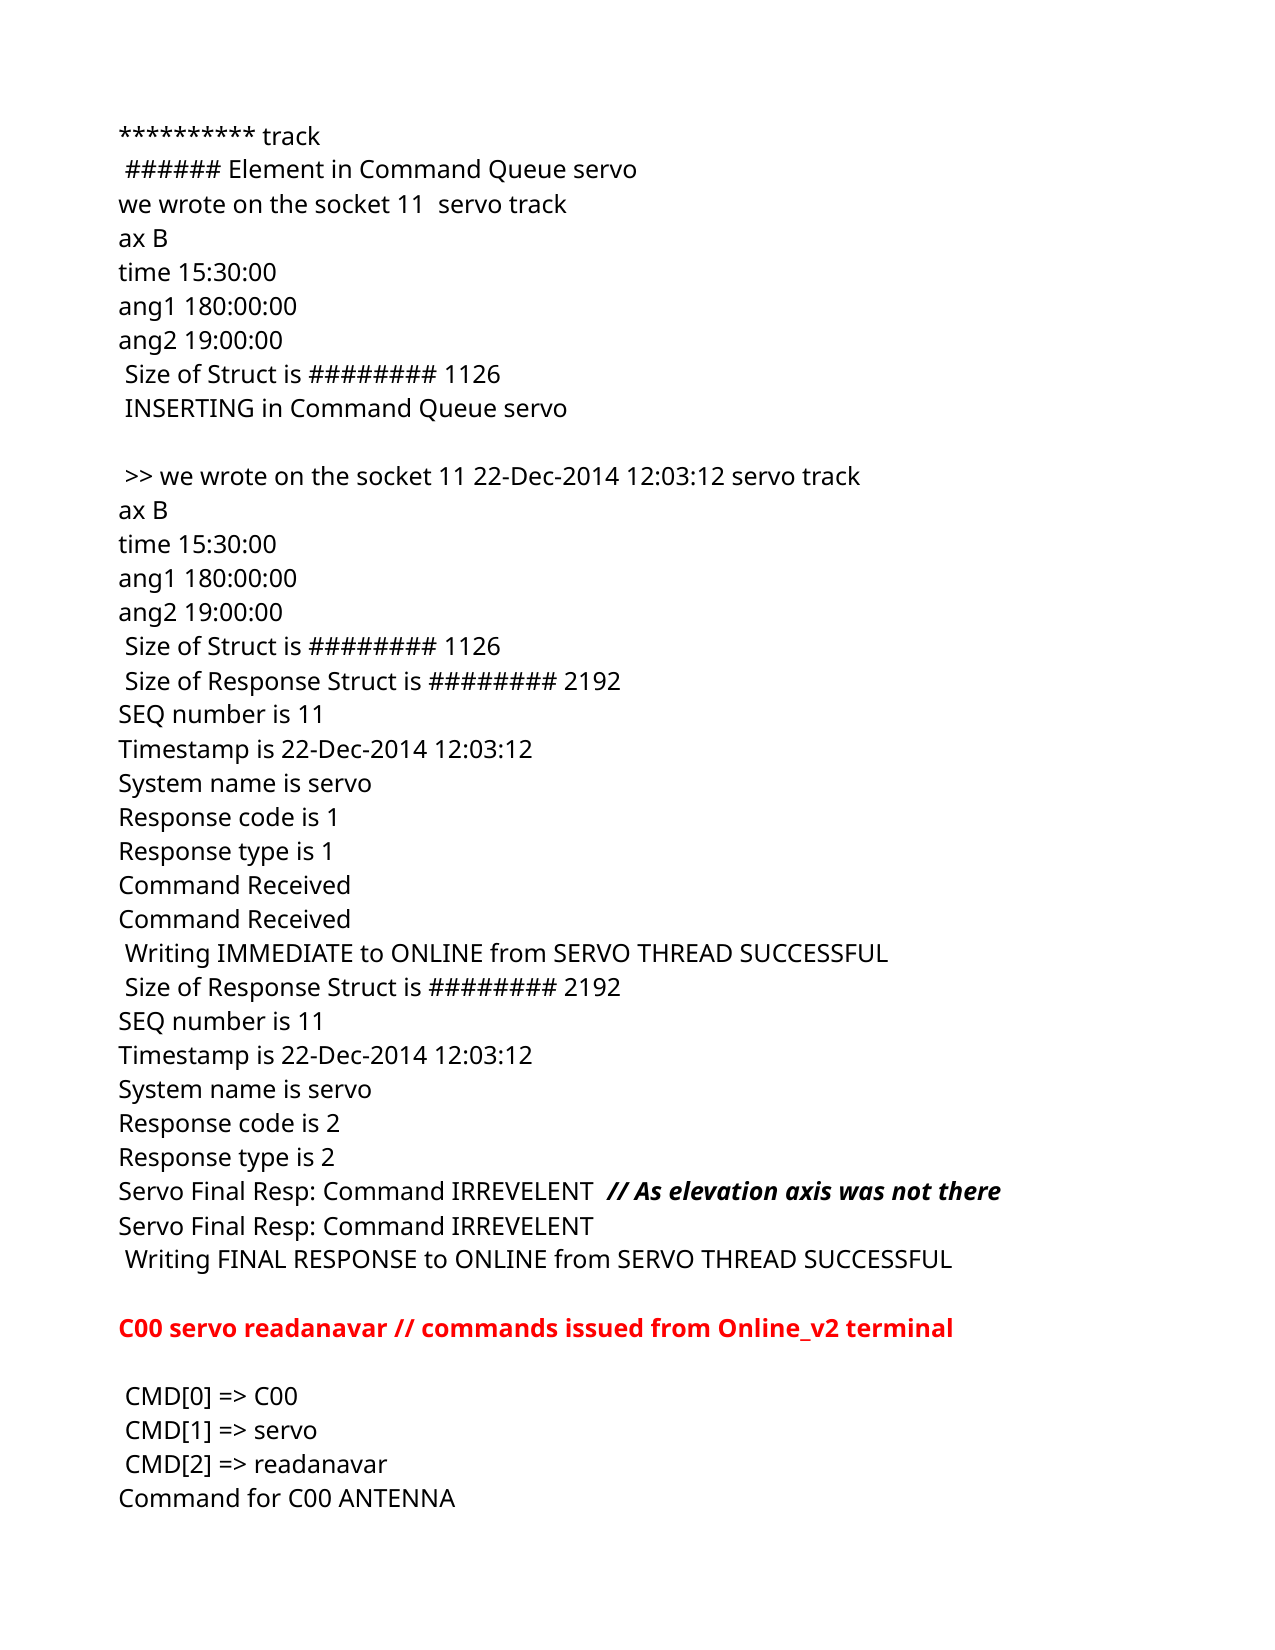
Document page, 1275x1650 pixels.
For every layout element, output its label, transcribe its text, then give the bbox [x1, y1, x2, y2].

text Size of Response Struct is ######## 2192 [118, 663, 1157, 697]
text Size of Struct is ######## 1126 [118, 357, 1157, 391]
text Size of Response Struct is ######## 2192 [118, 970, 1157, 1004]
text ang2 19:00:00 [118, 595, 1157, 629]
text ax B [118, 220, 1157, 254]
text ********** track [118, 118, 1157, 152]
text CMD[2] => readanavar [118, 1447, 1157, 1481]
text INSERTING in Command Queue servo [118, 391, 1157, 425]
text System name is servo [118, 1072, 1157, 1106]
text Response code is 1 [118, 799, 1157, 833]
text Servo Final Resp: Command IRREVELENT [118, 1208, 1157, 1242]
text time 15:30:00 [118, 527, 1157, 561]
text SEQ number is 11 [118, 1004, 1157, 1038]
text we wrote on the socket 11 servo track [118, 186, 1157, 220]
text CMD[1] => servo [118, 1412, 1157, 1447]
text ang1 180:00:00 [118, 288, 1157, 322]
text ax B [118, 493, 1157, 527]
text C00 servo readanavar // commands issued from Online_v2 terminal [118, 1310, 1157, 1344]
text Writing FINAL RESPONSE to ONLINE from SERVO THREAD SUCCESSFUL [118, 1242, 1157, 1276]
text Command for C00 ANTENNA [118, 1481, 1157, 1515]
text Timestamp is 22-Dec-2014 12:03:12 [118, 731, 1157, 765]
text ###### Element in Command Queue servo [118, 152, 1157, 186]
text ang2 19:00:00 [118, 322, 1157, 357]
text Writing IMMEDIATE to ONLINE from SERVO THREAD SUCCESSFUL [118, 936, 1157, 970]
text System name is servo [118, 765, 1157, 799]
text Timestamp is 22-Dec-2014 12:03:12 [118, 1038, 1157, 1072]
text Command Received [118, 867, 1157, 902]
text >> we wrote on the socket 11 22-Dec-2014 12:03:12 servo track [118, 459, 1157, 493]
text Response code is 2 [118, 1106, 1157, 1140]
text time 15:30:00 [118, 254, 1157, 288]
text Command Received [118, 902, 1157, 936]
text ang1 180:00:00 [118, 561, 1157, 595]
text SEQ number is 11 [118, 697, 1157, 731]
text Response type is 1 [118, 833, 1157, 867]
text Servo Final Resp: Command IRREVELENT // As elevation axis was not there [118, 1174, 1157, 1208]
text CMD[0] => C00 [118, 1378, 1157, 1412]
text Response type is 2 [118, 1140, 1157, 1174]
text Size of Struct is ######## 1126 [118, 629, 1157, 663]
